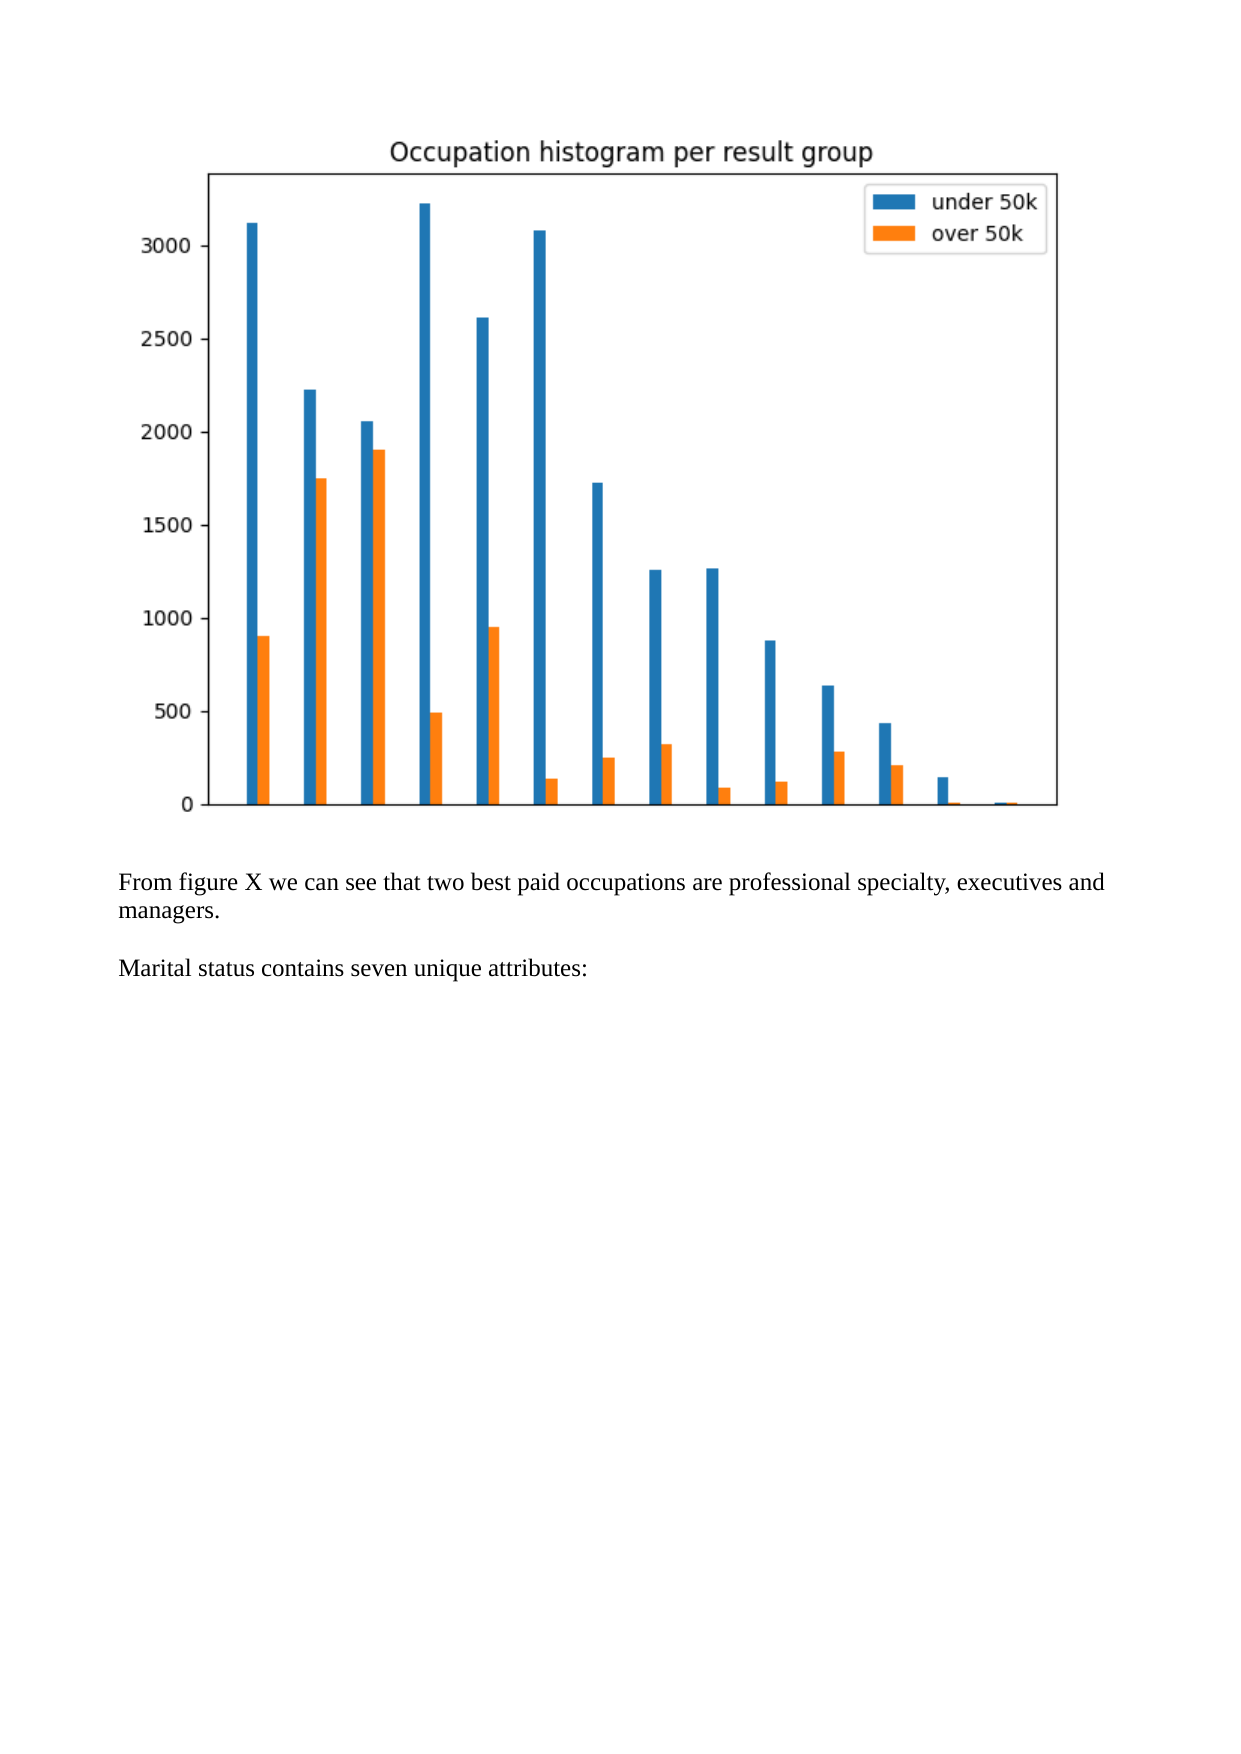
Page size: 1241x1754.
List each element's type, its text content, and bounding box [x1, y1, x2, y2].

picture [118, 118, 1079, 839]
text From figure X we can see that two best paid occupations are professional specialty, executives and managers. [118, 867, 1122, 924]
text Marital status contains seven unique attributes: [118, 953, 1122, 982]
